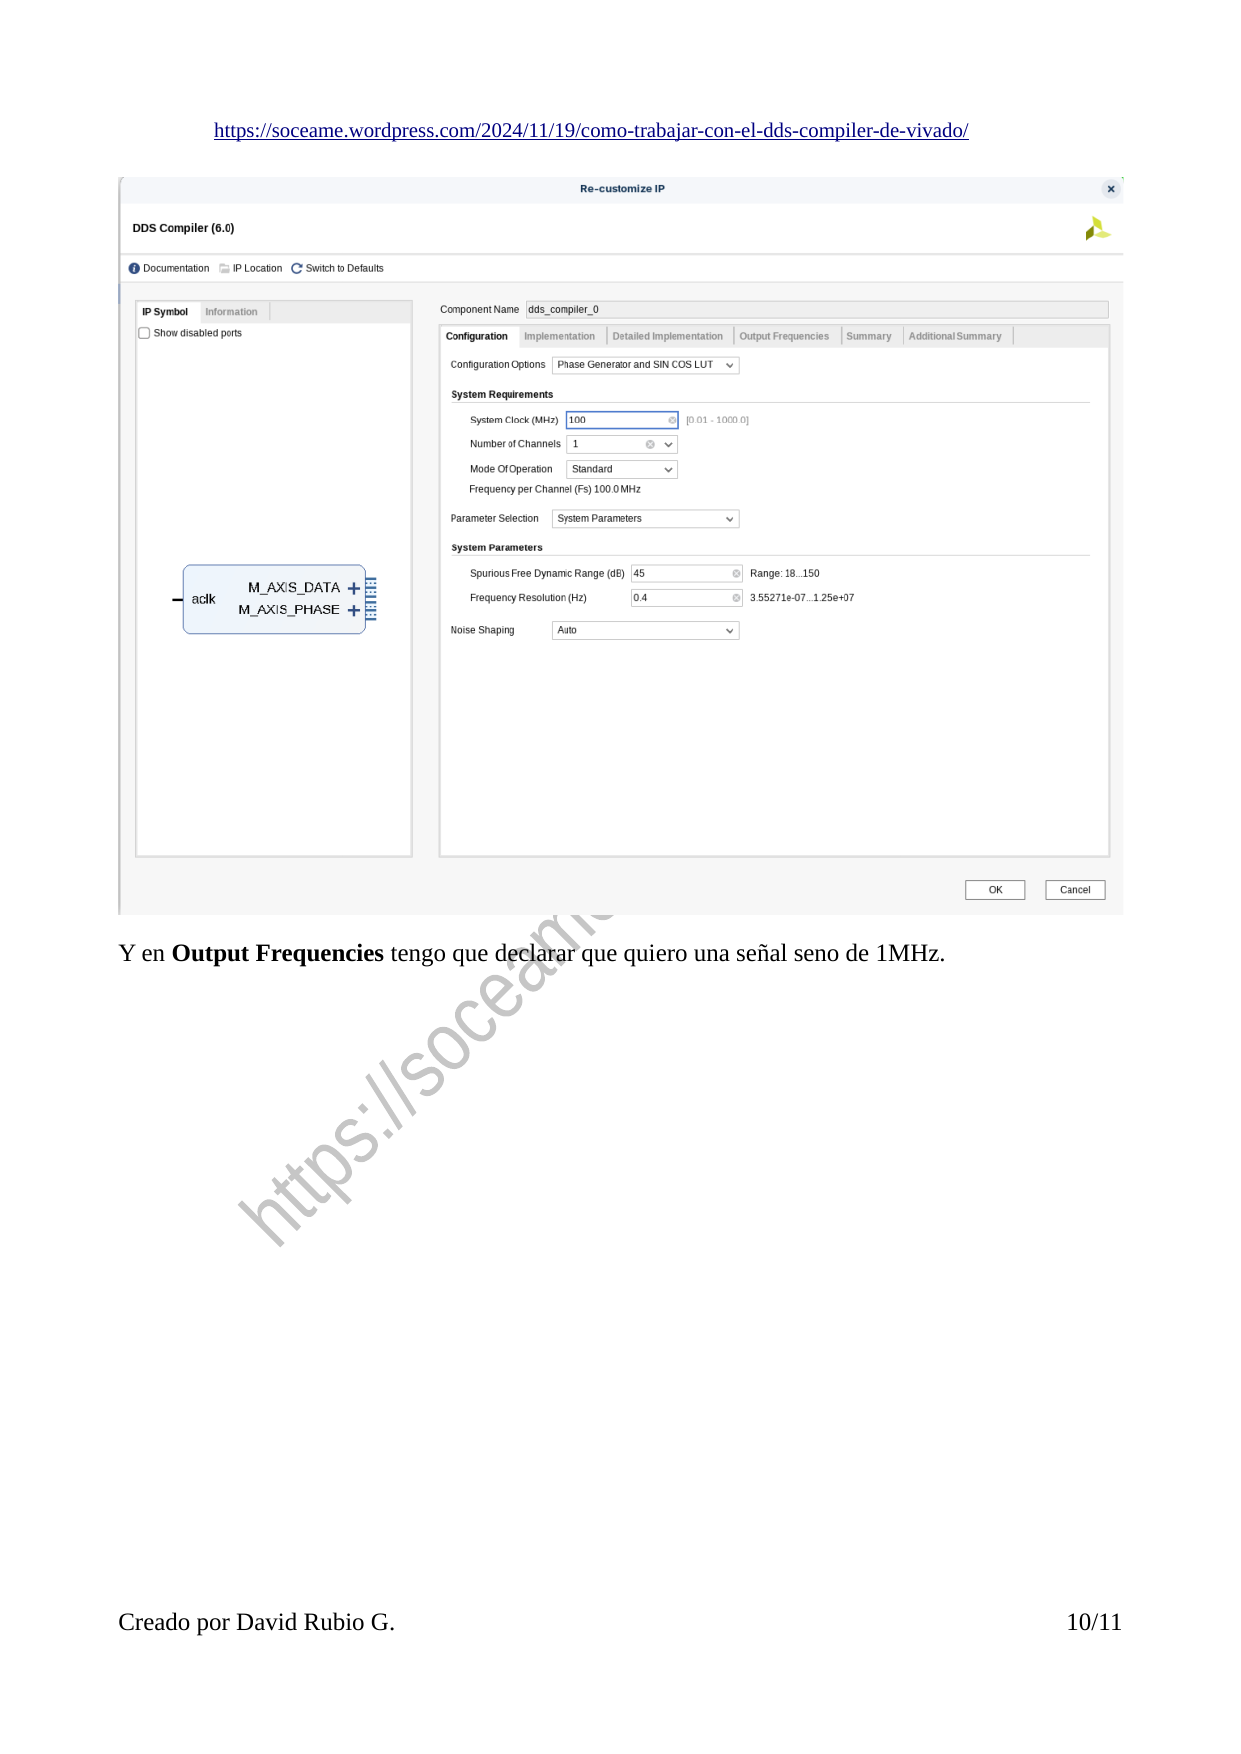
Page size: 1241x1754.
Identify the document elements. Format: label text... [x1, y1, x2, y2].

text Y en Output Frequencies tengo que declarar que quiero una señal seno de 1MHz. [544, 938, 1122, 967]
text Y en Output Frequencies tengo que declarar que quiero una señal seno de 1MHz. [118, 938, 543, 967]
picture [118, 177, 1124, 915]
